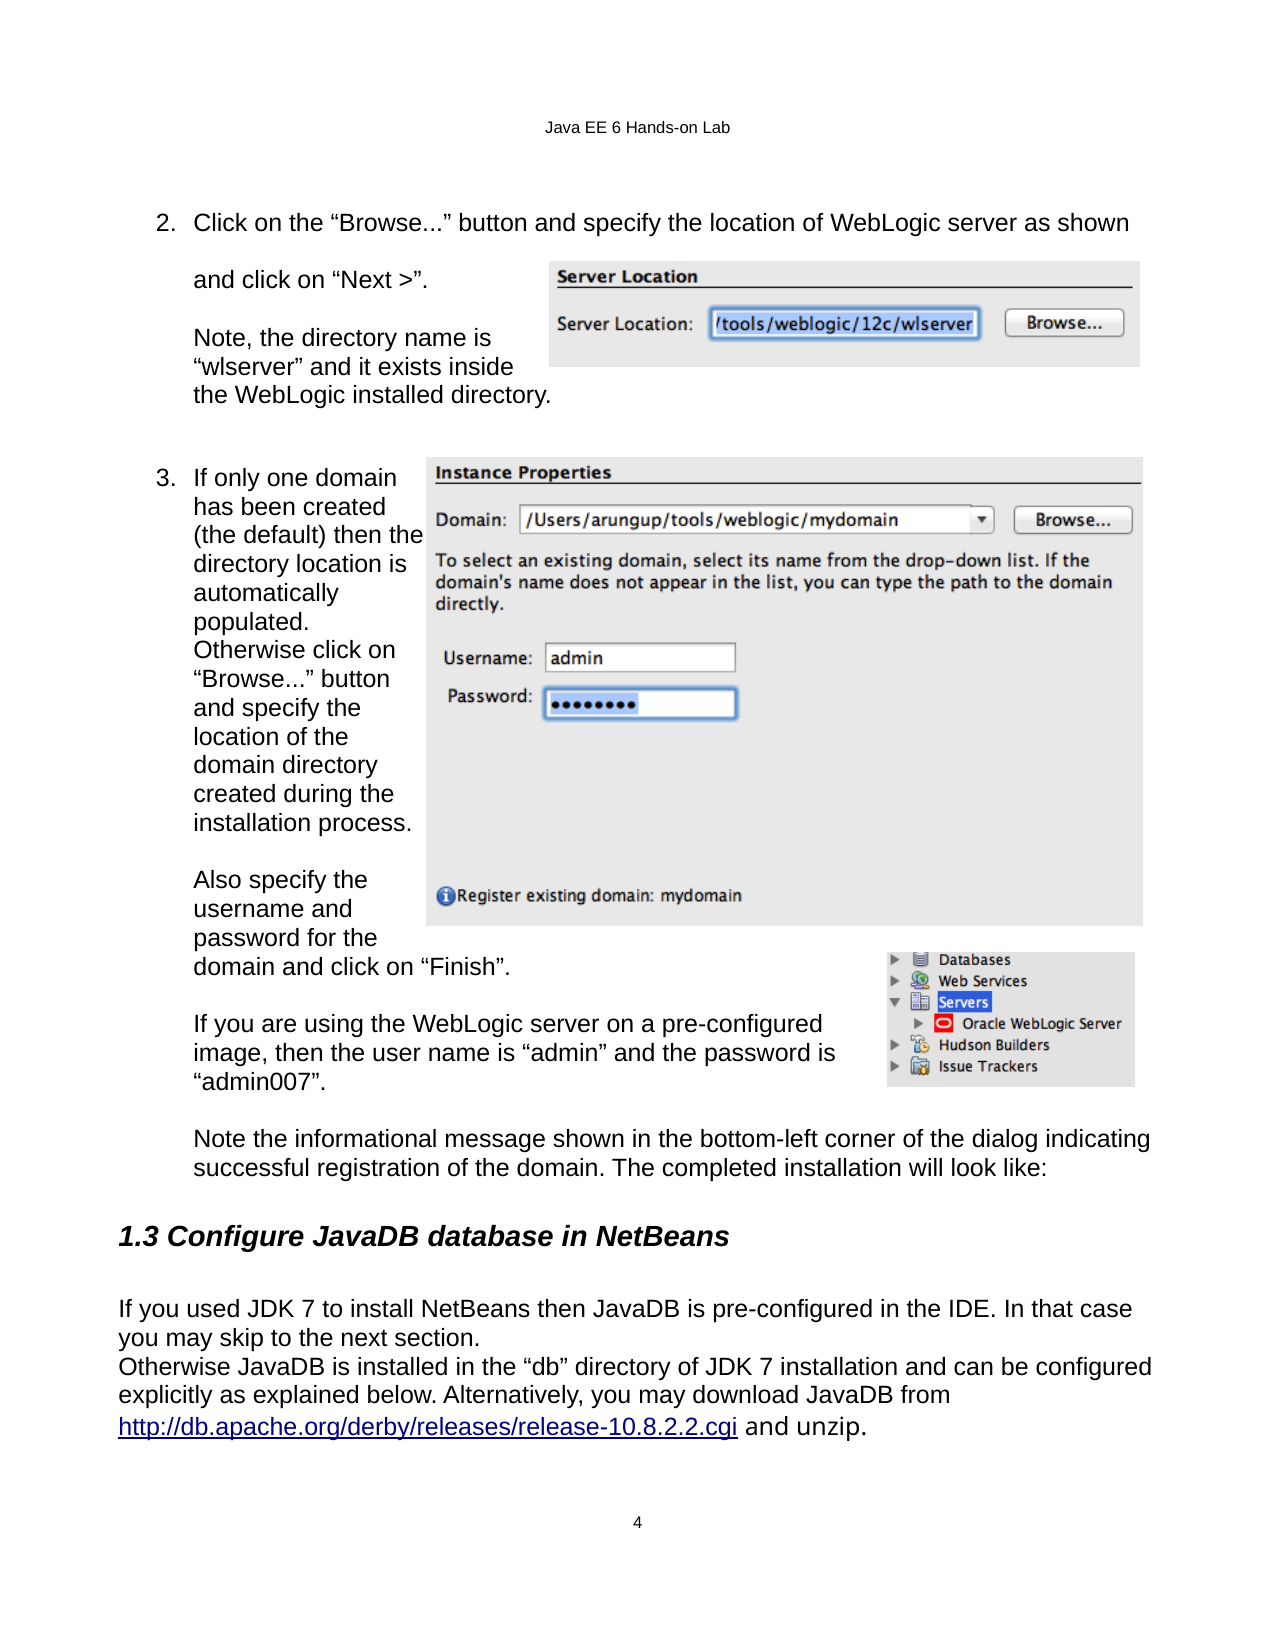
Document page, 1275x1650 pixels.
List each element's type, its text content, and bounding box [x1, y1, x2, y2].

picture [886, 952, 1136, 1087]
list If only one domain has been created (the default) then the directory location is automatically populated. Otherwise click on “Browse...” button and specify the location of the domain directory created during the installation process. Also specify the username and password for the domain and click on “Finish”. If you are using the WebLogic server on a pre-configured image, then the user name is “admin” and the password is “admin007”. Note the informational message shown in the bottom-left corner of the dialog indicating successful registration of the domain. The completed installation will look like: [156, 463, 1157, 1182]
text Otherwise JavaDB is installed in the “db” directory of JDK 7 installation and can be configured explicitly as explained below. Alternatively, you may download JavaDB from http://db.apache.org/derby/releases/release-10.8.2.2.cgi and unzip. [118, 1352, 1157, 1443]
list Click on the “Browse...” button and specify the location of WebLogic server as shown and click on “Next >”. Note, the directory name is “wlserver” and it exists inside the WebLogic installed directory. [156, 208, 1157, 409]
subtitle 1.3 Configure JavaDB database in NetBeans [118, 1219, 1157, 1253]
picture [548, 261, 1140, 367]
text If you used JDK 7 to install NetBeans then JavaDB is pre-configured in the IDE. In that case you may skip to the next section. [118, 1265, 1157, 1352]
picture [426, 457, 1144, 926]
